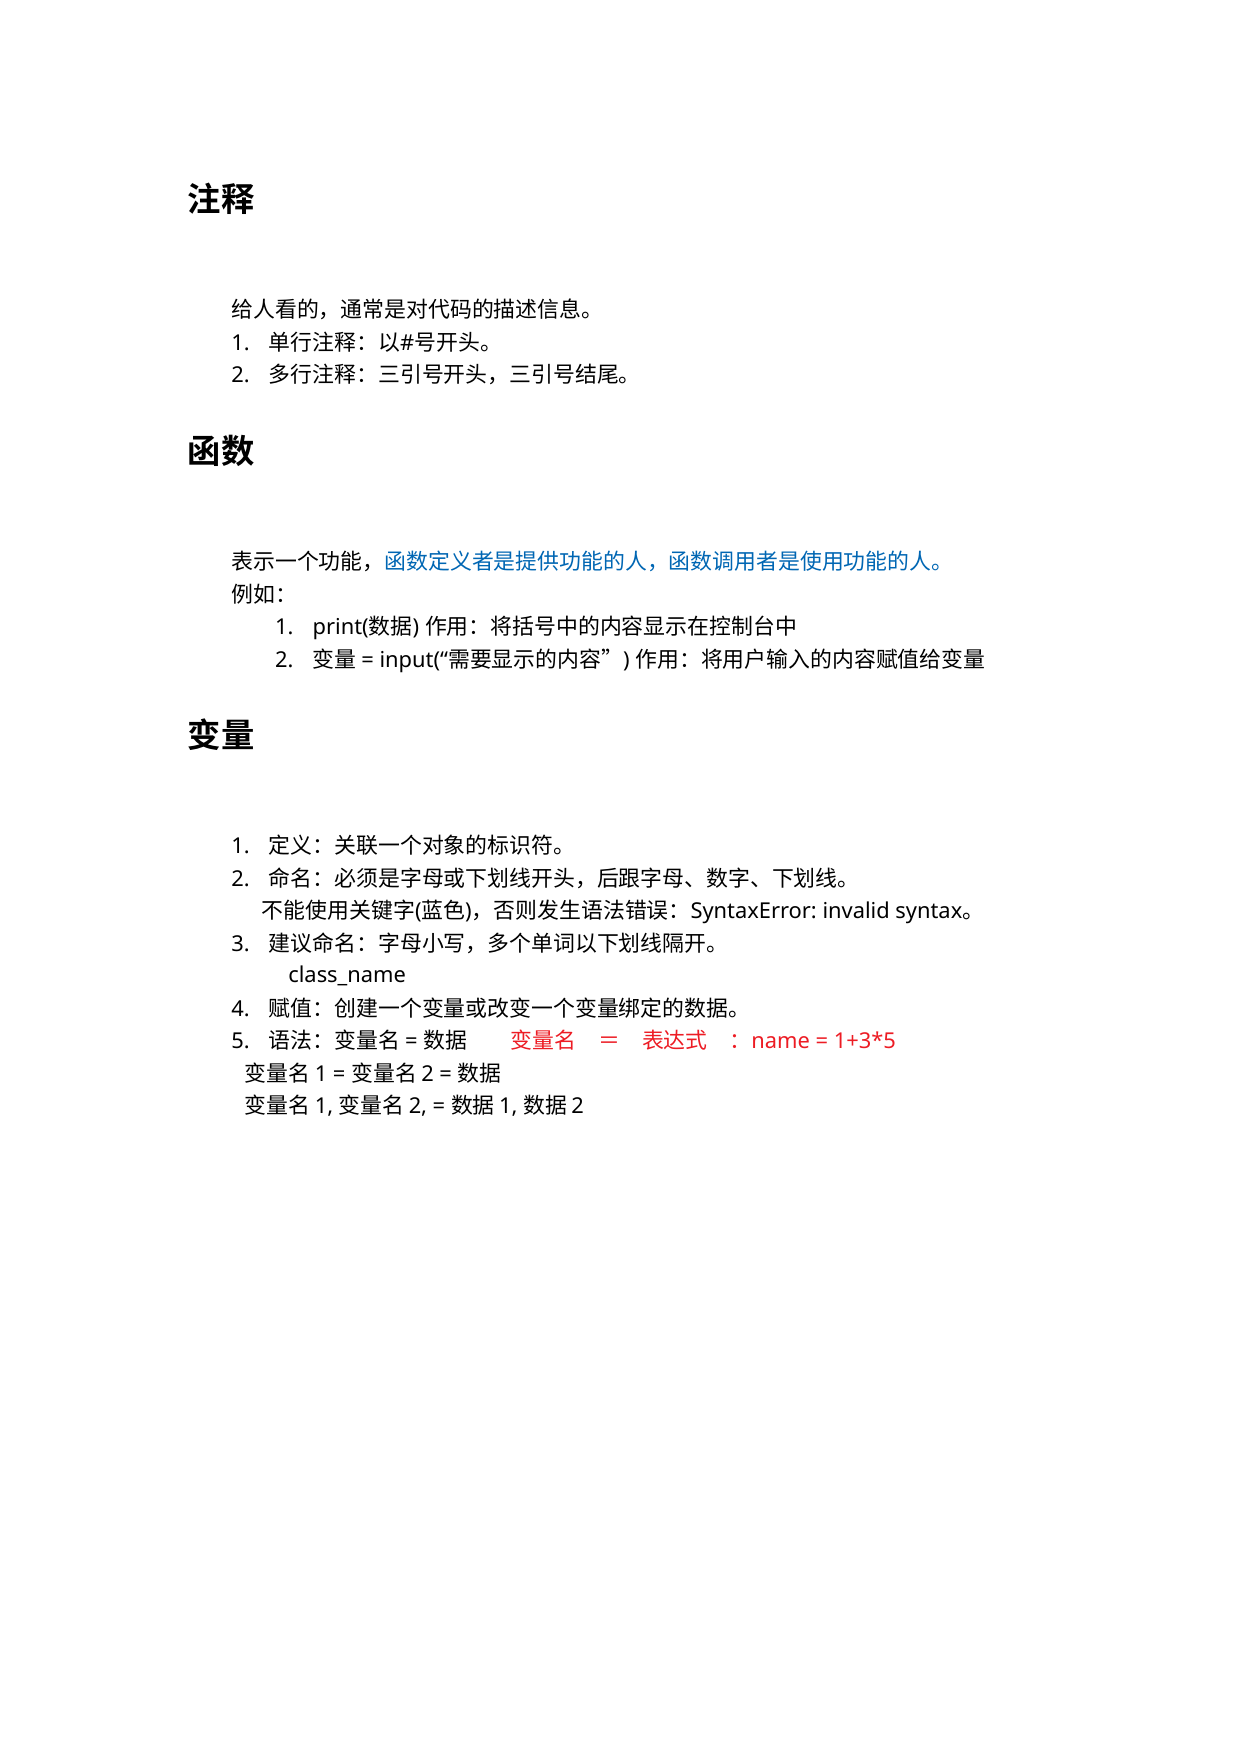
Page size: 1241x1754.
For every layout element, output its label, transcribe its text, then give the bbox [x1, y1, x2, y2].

list 定义：关联一个对象的标识符。 [231, 828, 1053, 861]
list 变量 = input(“需要显示的内容”) 作用：将用户输入的内容赋值给变量 [275, 641, 1053, 674]
list print(数据) 作用：将括号中的内容显示在控制台中 [275, 609, 1053, 641]
subtitle 函数 [187, 417, 1053, 482]
list 单行注释：以#号开头。 [231, 324, 1053, 357]
text 变量名1, 变量名2, = 数据1, 数据2 [187, 1088, 1053, 1121]
list 多行注释：三引号开头，三引号结尾。 [231, 357, 1053, 389]
text 例如： [187, 576, 1053, 609]
text 不能使用关键字(蓝色)，否则发生语法错误：SyntaxError: invalid syntax。 [187, 893, 1053, 926]
subtitle 注释 [187, 165, 1053, 230]
subtitle 变量 [187, 701, 1053, 766]
text 给人看的，通常是对代码的描述信息。 [231, 292, 1053, 324]
text class_name [187, 958, 1053, 991]
list 语法：变量名 = 数据 变量名 ＝ 表达式 ：name = 1+3*5 [231, 1023, 1053, 1056]
text 变量名1 = 变量名2 = 数据 [187, 1056, 1053, 1088]
list 赋值：创建一个变量或改变一个变量绑定的数据。 [231, 991, 1053, 1023]
list 命名：必须是字母或下划线开头，后跟字母、数字、下划线。 [231, 861, 1053, 893]
text 表示一个功能，函数定义者是提供功能的人，函数调用者是使用功能的人。 [187, 544, 1053, 576]
list 建议命名：字母小写，多个单词以下划线隔开。 [231, 926, 1053, 958]
